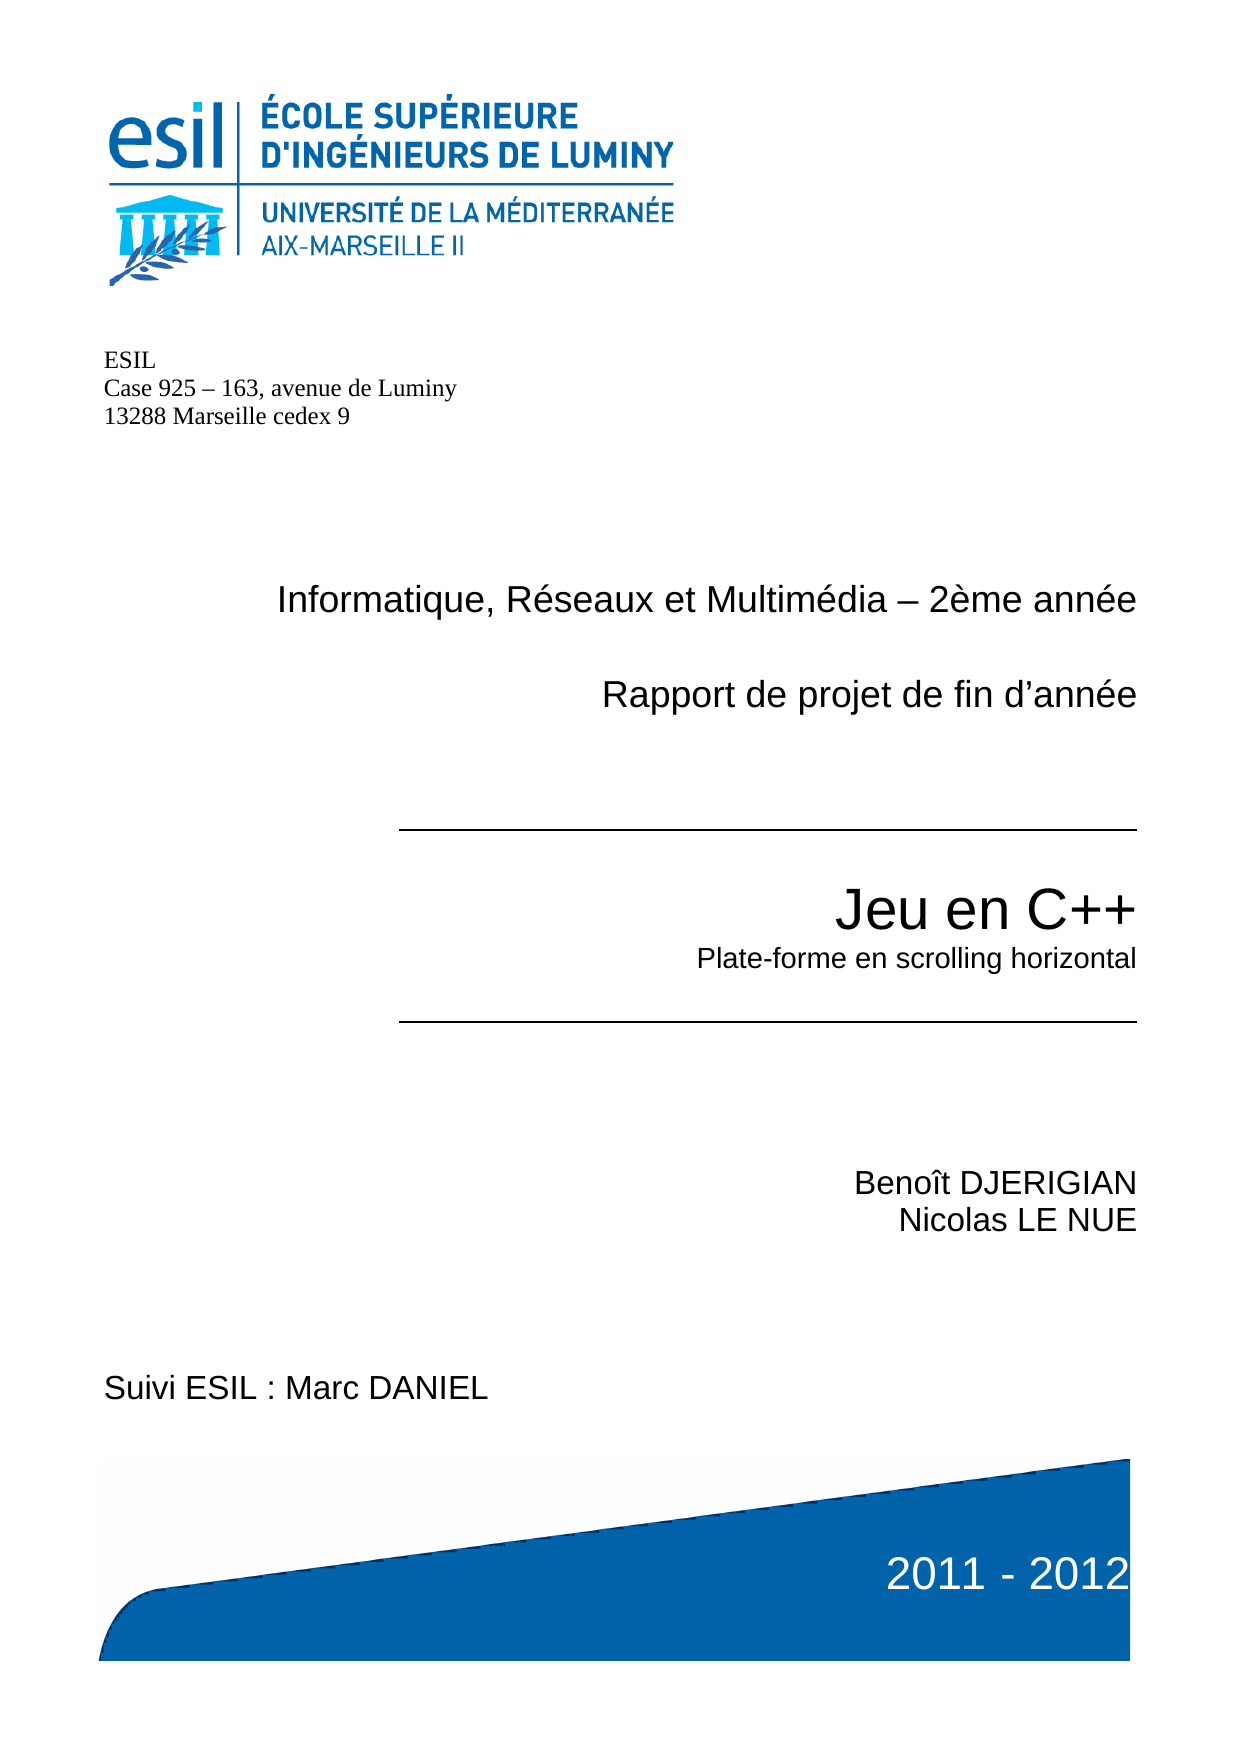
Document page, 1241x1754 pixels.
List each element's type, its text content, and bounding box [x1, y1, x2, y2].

text Benoît DJERIGIAN [103, 1164, 1137, 1201]
table_header [104, 89, 743, 319]
text Jeu en C++ [103, 877, 1137, 942]
text Rapport de projet de fin d’année [103, 673, 1137, 715]
text ESIL Case 925 – 163, avenue de Luminy 13288 Marseille cedex 9 [103, 347, 1137, 430]
text Suivi ESIL : Marc DANIEL [103, 1369, 1137, 1406]
text Plate-forme en scrolling horizontal [103, 942, 1137, 975]
text Nicolas LE NUE [103, 1201, 1137, 1239]
text Informatique, Réseaux et Multimédia – 2ème année [103, 579, 1137, 621]
table_header [744, 89, 1137, 319]
